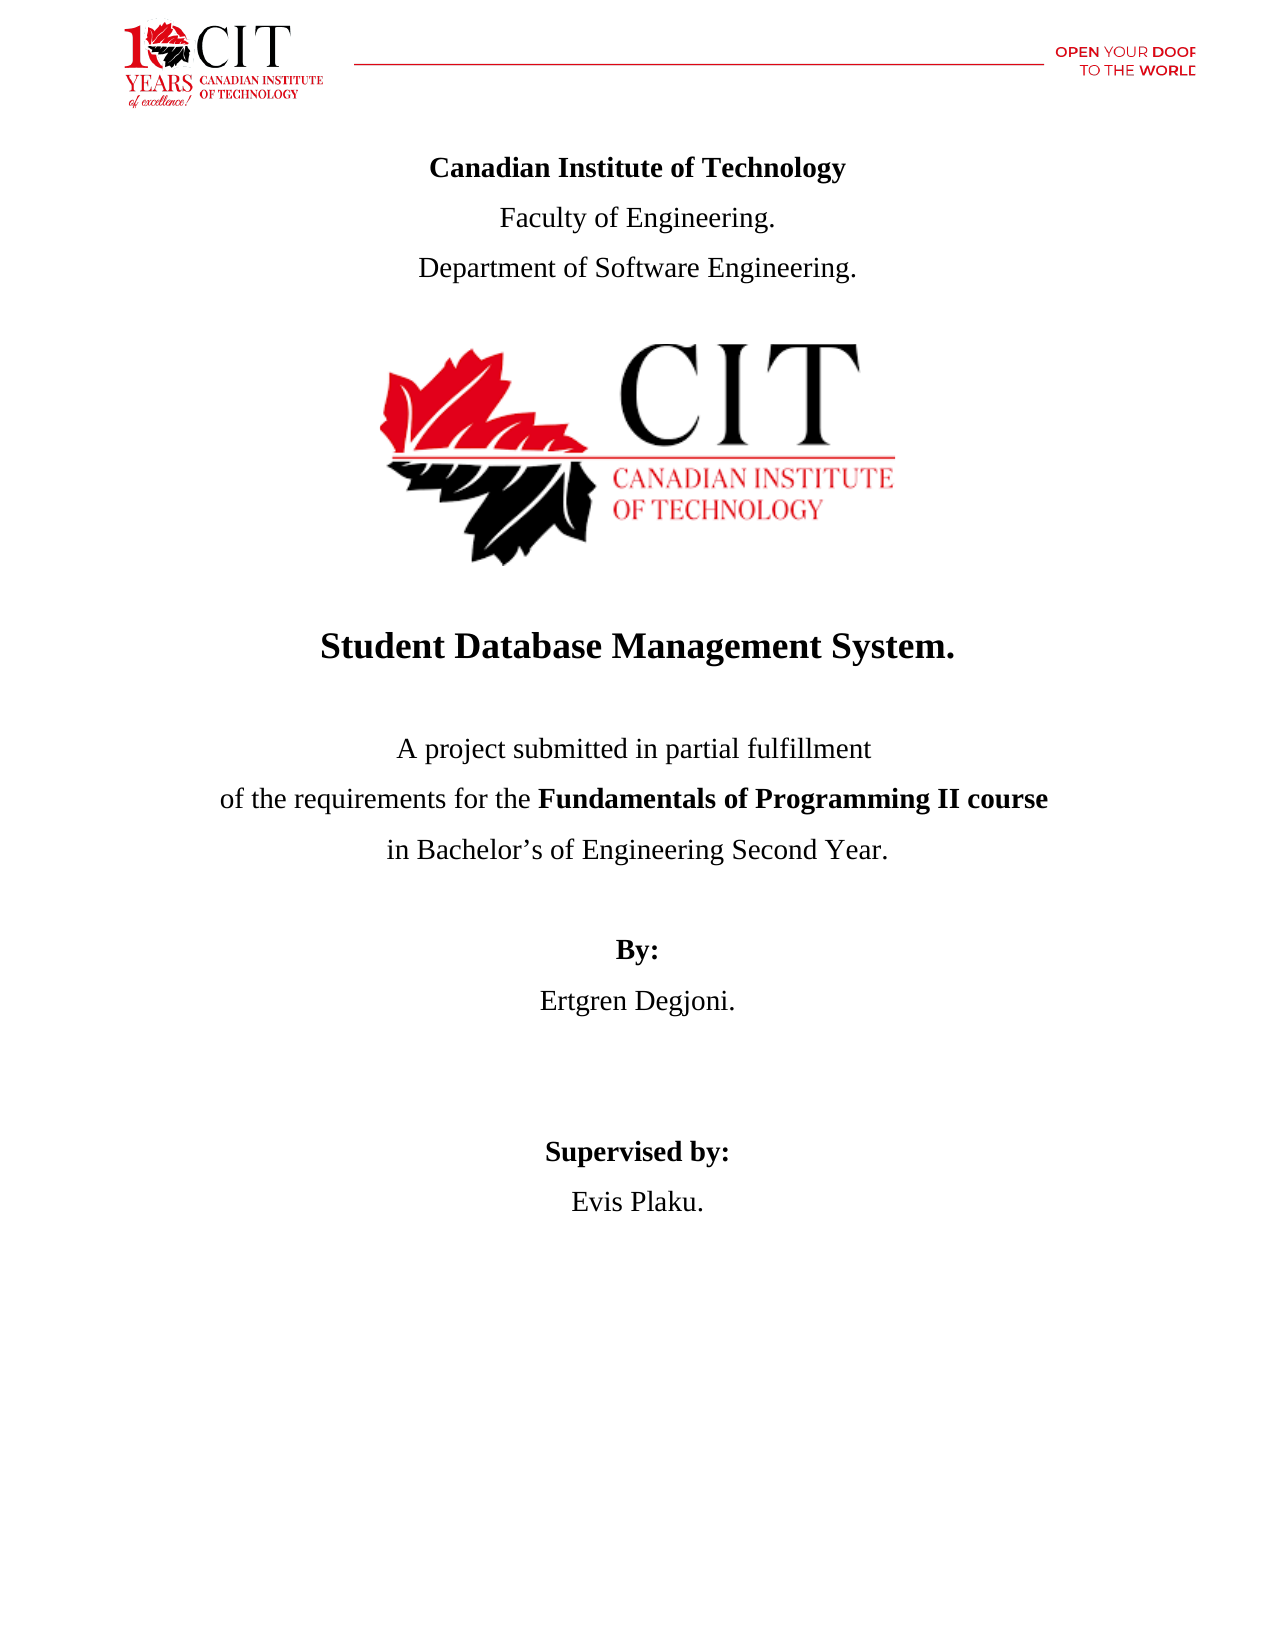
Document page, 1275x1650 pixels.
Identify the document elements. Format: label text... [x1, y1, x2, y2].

text A project submitted in partial fulfillment of the requirements for the Fundamentals of Programming II course in Bachelor’s of Engineering Second Year. [150, 731, 1125, 865]
picture [379, 344, 896, 566]
text Supervised by: [150, 1134, 1125, 1167]
text Student Database Management System. [150, 623, 1125, 667]
picture [298, 17, 1200, 111]
text Ertgren Degjoni. [150, 983, 1125, 1016]
text Canadian Institute of Technology [150, 150, 1125, 183]
text Faculty of Engineering. Department of Software Engineering. [150, 200, 1125, 284]
text By: [150, 932, 1125, 966]
text Evis Plaku. [150, 1184, 1125, 1218]
